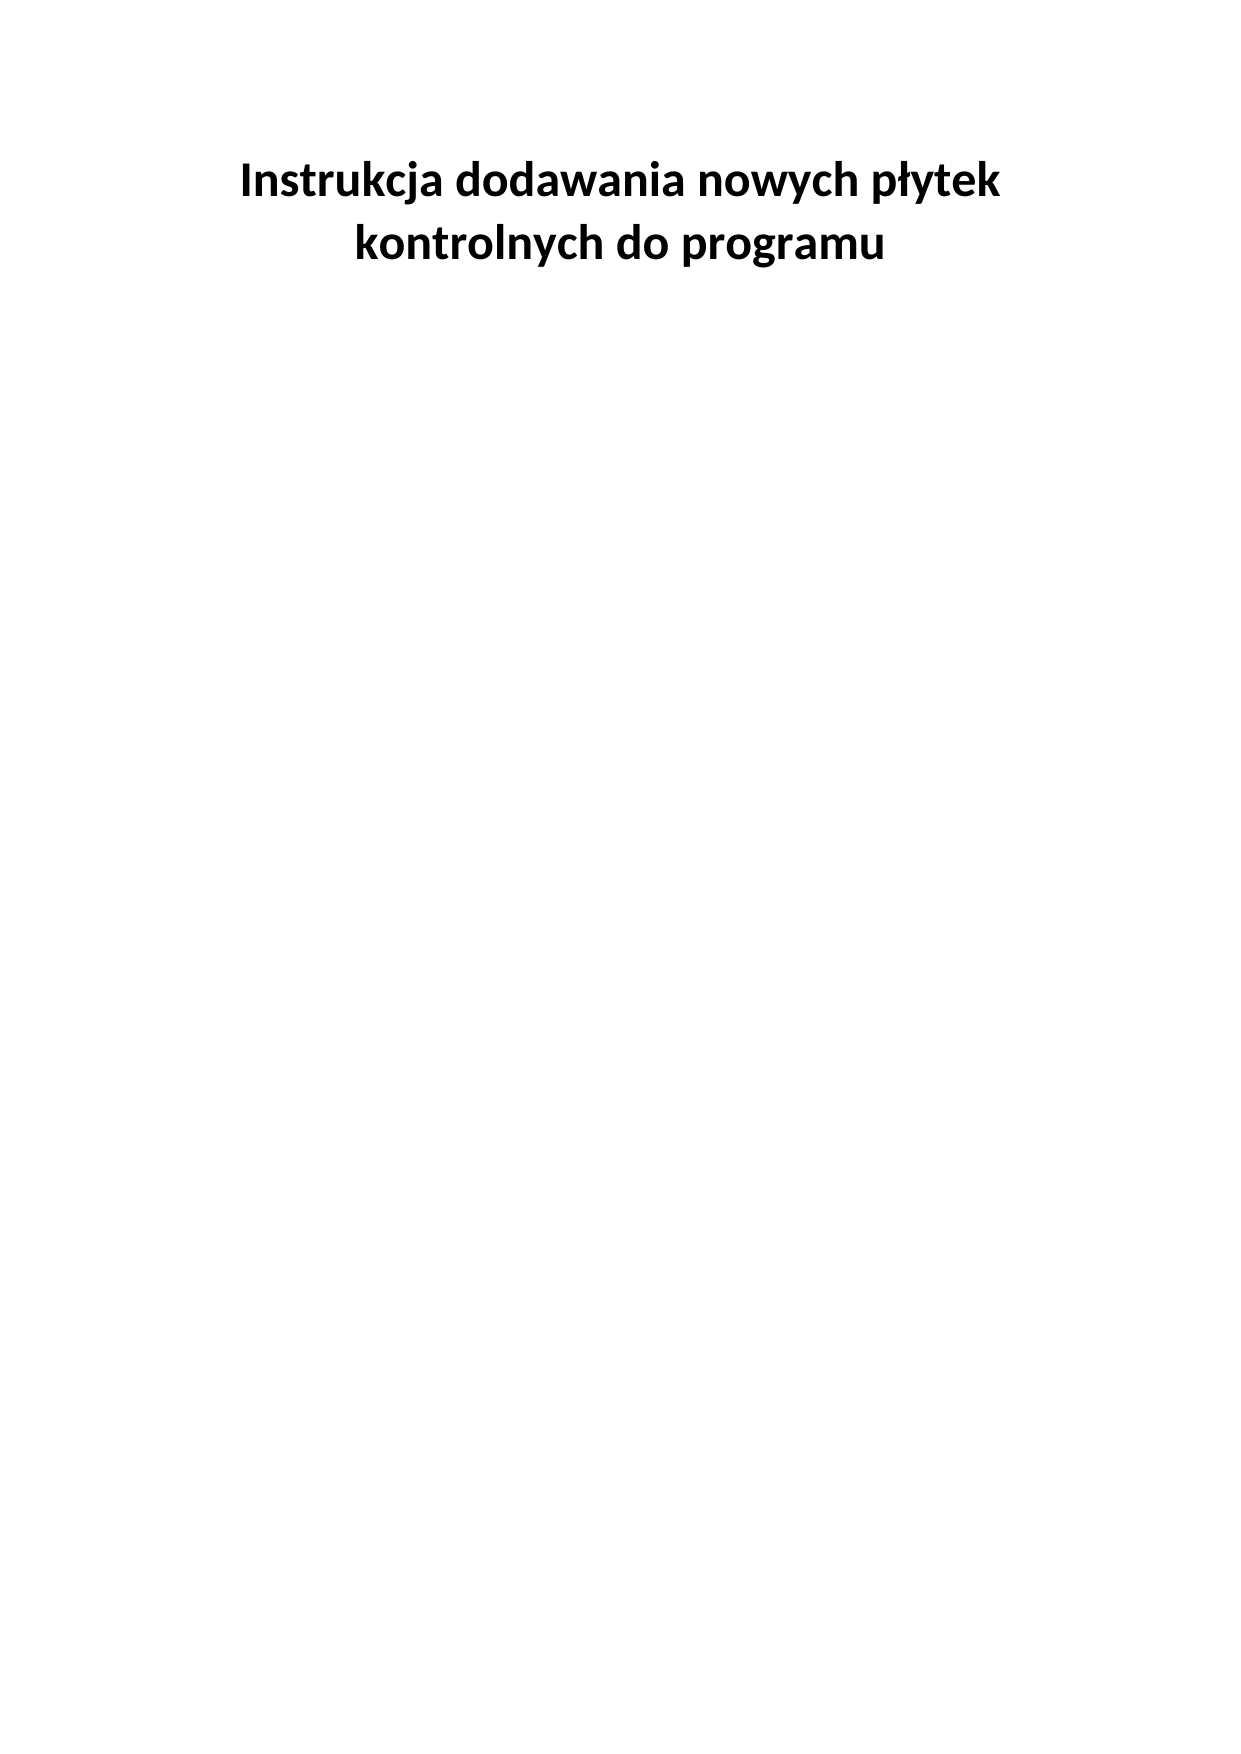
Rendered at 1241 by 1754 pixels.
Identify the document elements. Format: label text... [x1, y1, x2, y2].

text Instrukcja dodawania nowych płytek kontrolnych do programu [148, 148, 1093, 272]
